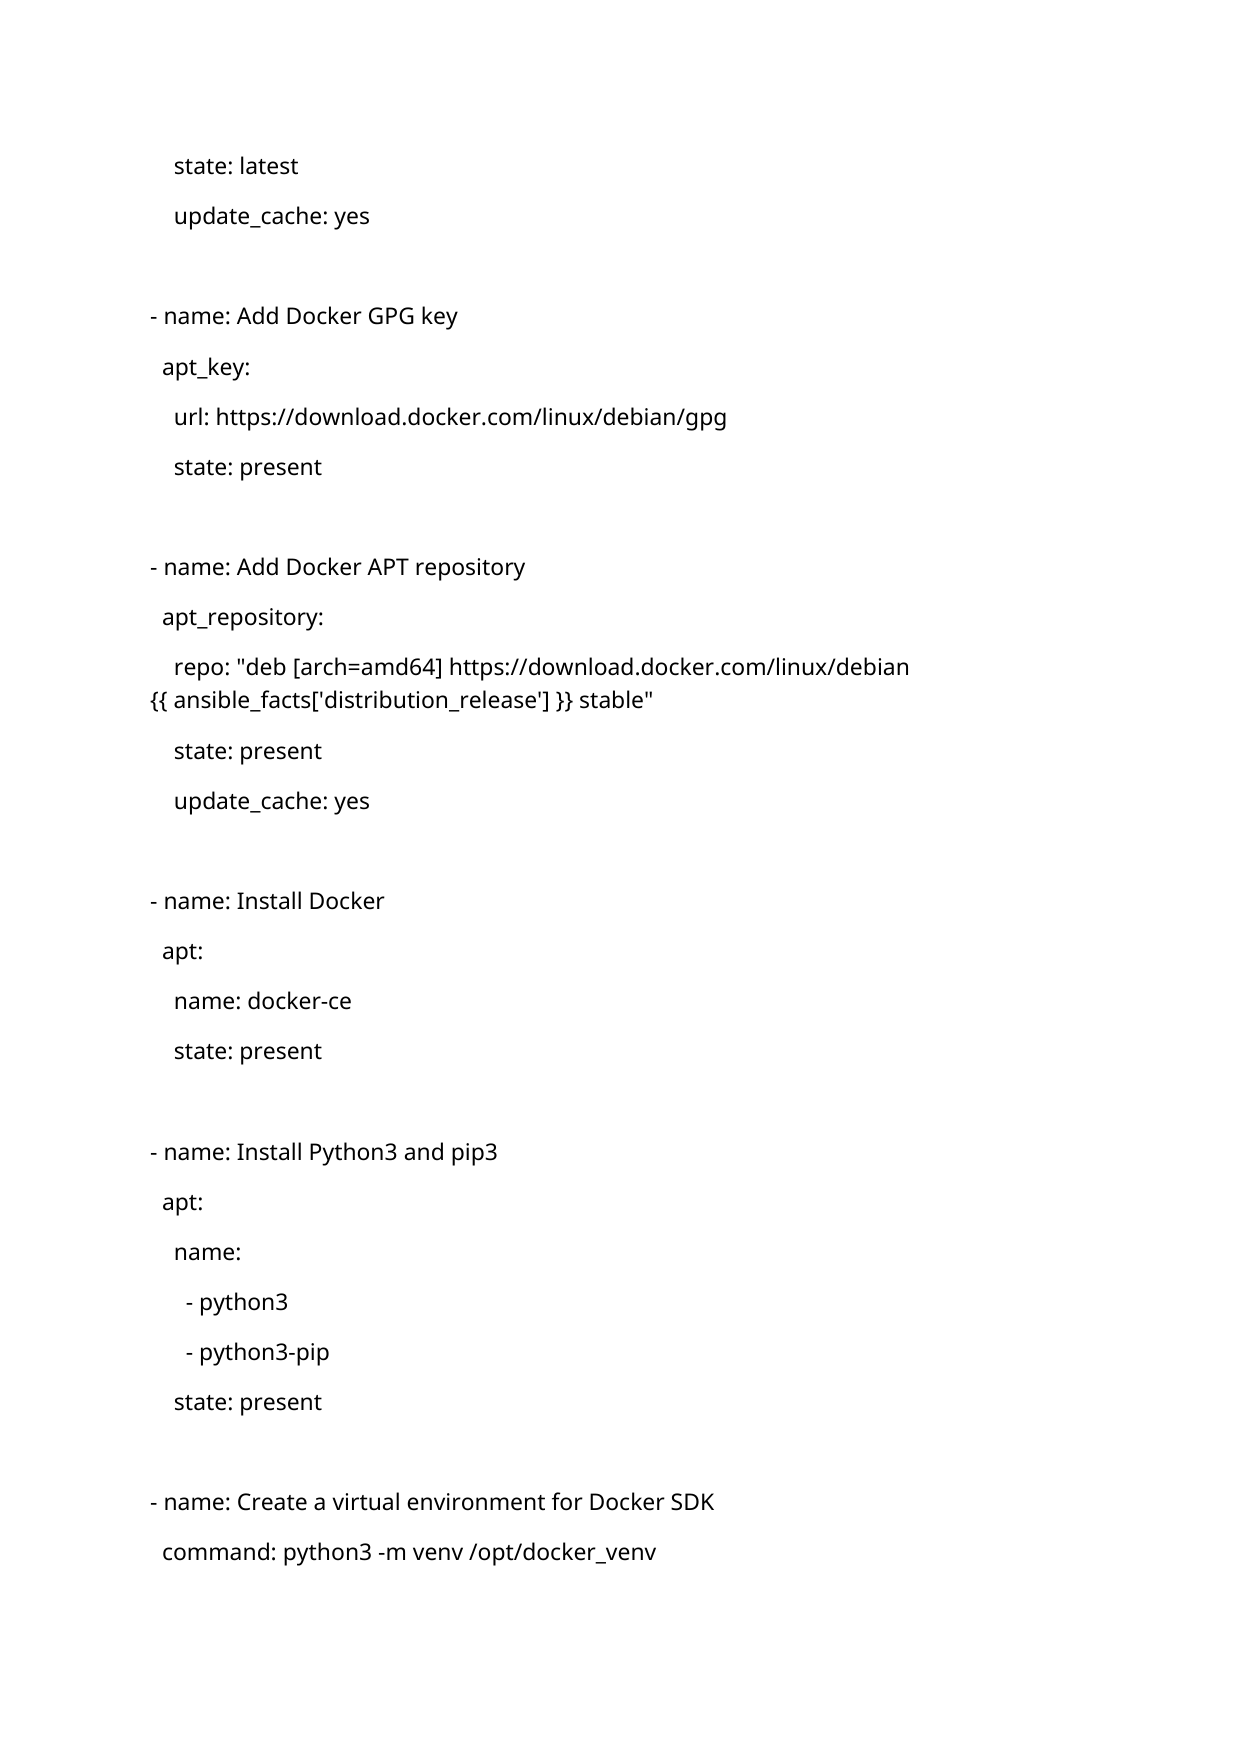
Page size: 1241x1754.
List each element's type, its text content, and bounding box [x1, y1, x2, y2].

text - python3 [150, 1286, 1090, 1317]
text apt: [150, 935, 1090, 966]
text state: present [150, 1035, 1090, 1066]
text apt_key: [150, 350, 1090, 382]
text apt: [150, 1186, 1090, 1217]
text command: python3 -m venv /opt/docker_venv [150, 1536, 1090, 1567]
text state: latest [150, 150, 1090, 181]
text name: [150, 1236, 1090, 1267]
text state: present [150, 734, 1090, 766]
text - name: Create a virtual environment for Docker SDK [150, 1486, 1090, 1517]
text - name: Add Docker APT repository [150, 551, 1090, 582]
text - python3-pip [150, 1336, 1090, 1367]
text url: https://download.docker.com/linux/debian/gpg [150, 401, 1090, 432]
text state: present [150, 1386, 1090, 1417]
text name: docker-ce [150, 985, 1090, 1016]
text - name: Install Docker [150, 885, 1090, 916]
text - name: Install Python3 and pip3 [150, 1135, 1090, 1167]
text update_cache: yes [150, 785, 1090, 816]
text repo: "deb [arch=amd64] https://download.docker.com/linux/debian {{ ansible_facts['distribution_release'] }} stable" [150, 651, 1090, 716]
text state: present [150, 451, 1090, 482]
text - name: Add Docker GPG key [150, 300, 1090, 332]
text update_cache: yes [150, 200, 1090, 231]
text apt_repository: [150, 601, 1090, 632]
